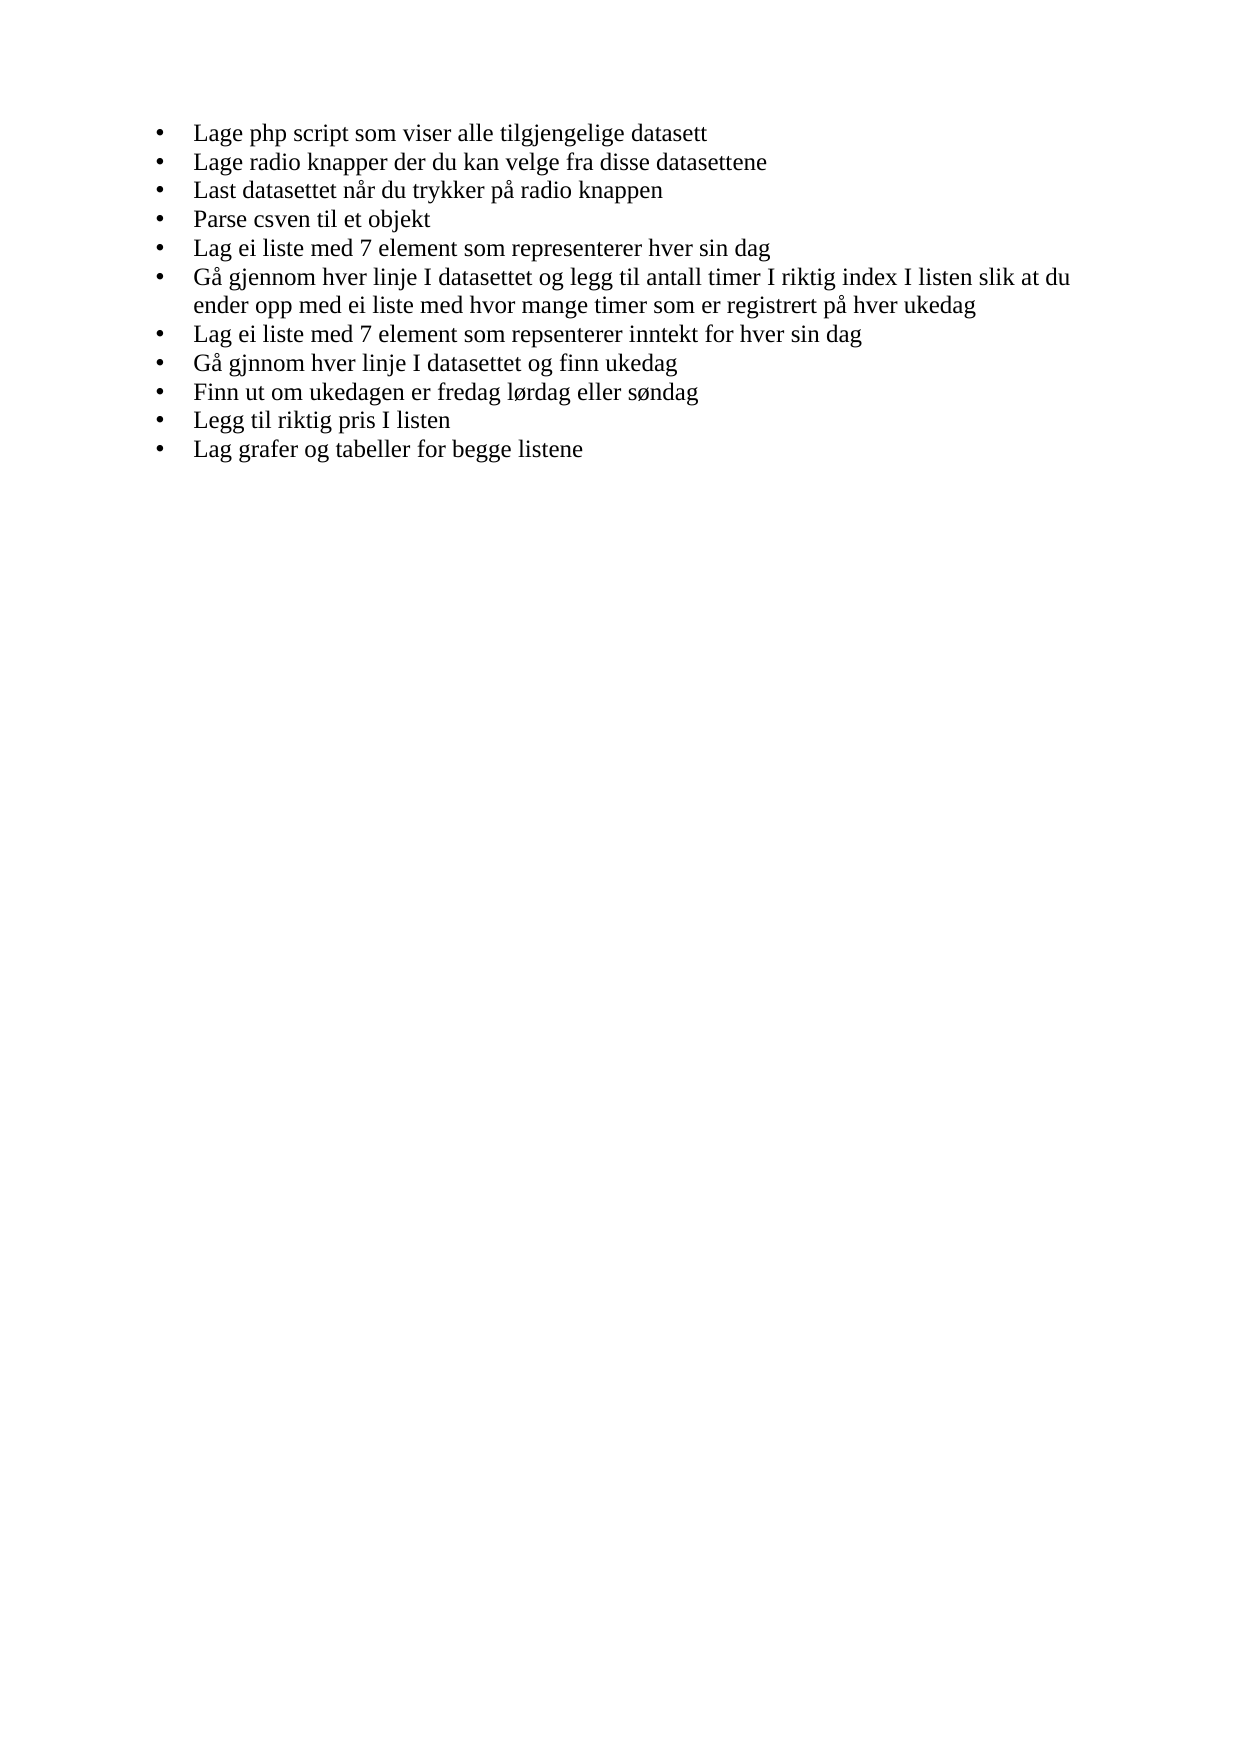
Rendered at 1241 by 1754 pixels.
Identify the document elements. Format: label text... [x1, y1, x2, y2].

list Lage php script som viser alle tilgjengelige datasett [156, 118, 1122, 147]
list Gå gjennom hver linje I datasettet og legg til antall timer I riktig index I listen slik at du ender opp med ei liste med hvor mange timer som er registrert på hver ukedag [156, 262, 1122, 319]
list Lag grafer og tabeller for begge listene [156, 434, 1122, 463]
list Lage radio knapper der du kan velge fra disse datasettene [156, 147, 1122, 176]
list Lag ei liste med 7 element som representerer hver sin dag [156, 233, 1122, 262]
list Legg til riktig pris I listen [156, 406, 1122, 434]
list Lag ei liste med 7 element som repsenterer inntekt for hver sin dag [156, 319, 1122, 348]
list Last datasettet når du trykker på radio knappen [156, 176, 1122, 204]
list Gå gjnnom hver linje I datasettet og finn ukedag [156, 348, 1122, 377]
list Finn ut om ukedagen er fredag lørdag eller søndag [156, 377, 1122, 406]
list Parse csven til et objekt [156, 204, 1122, 233]
